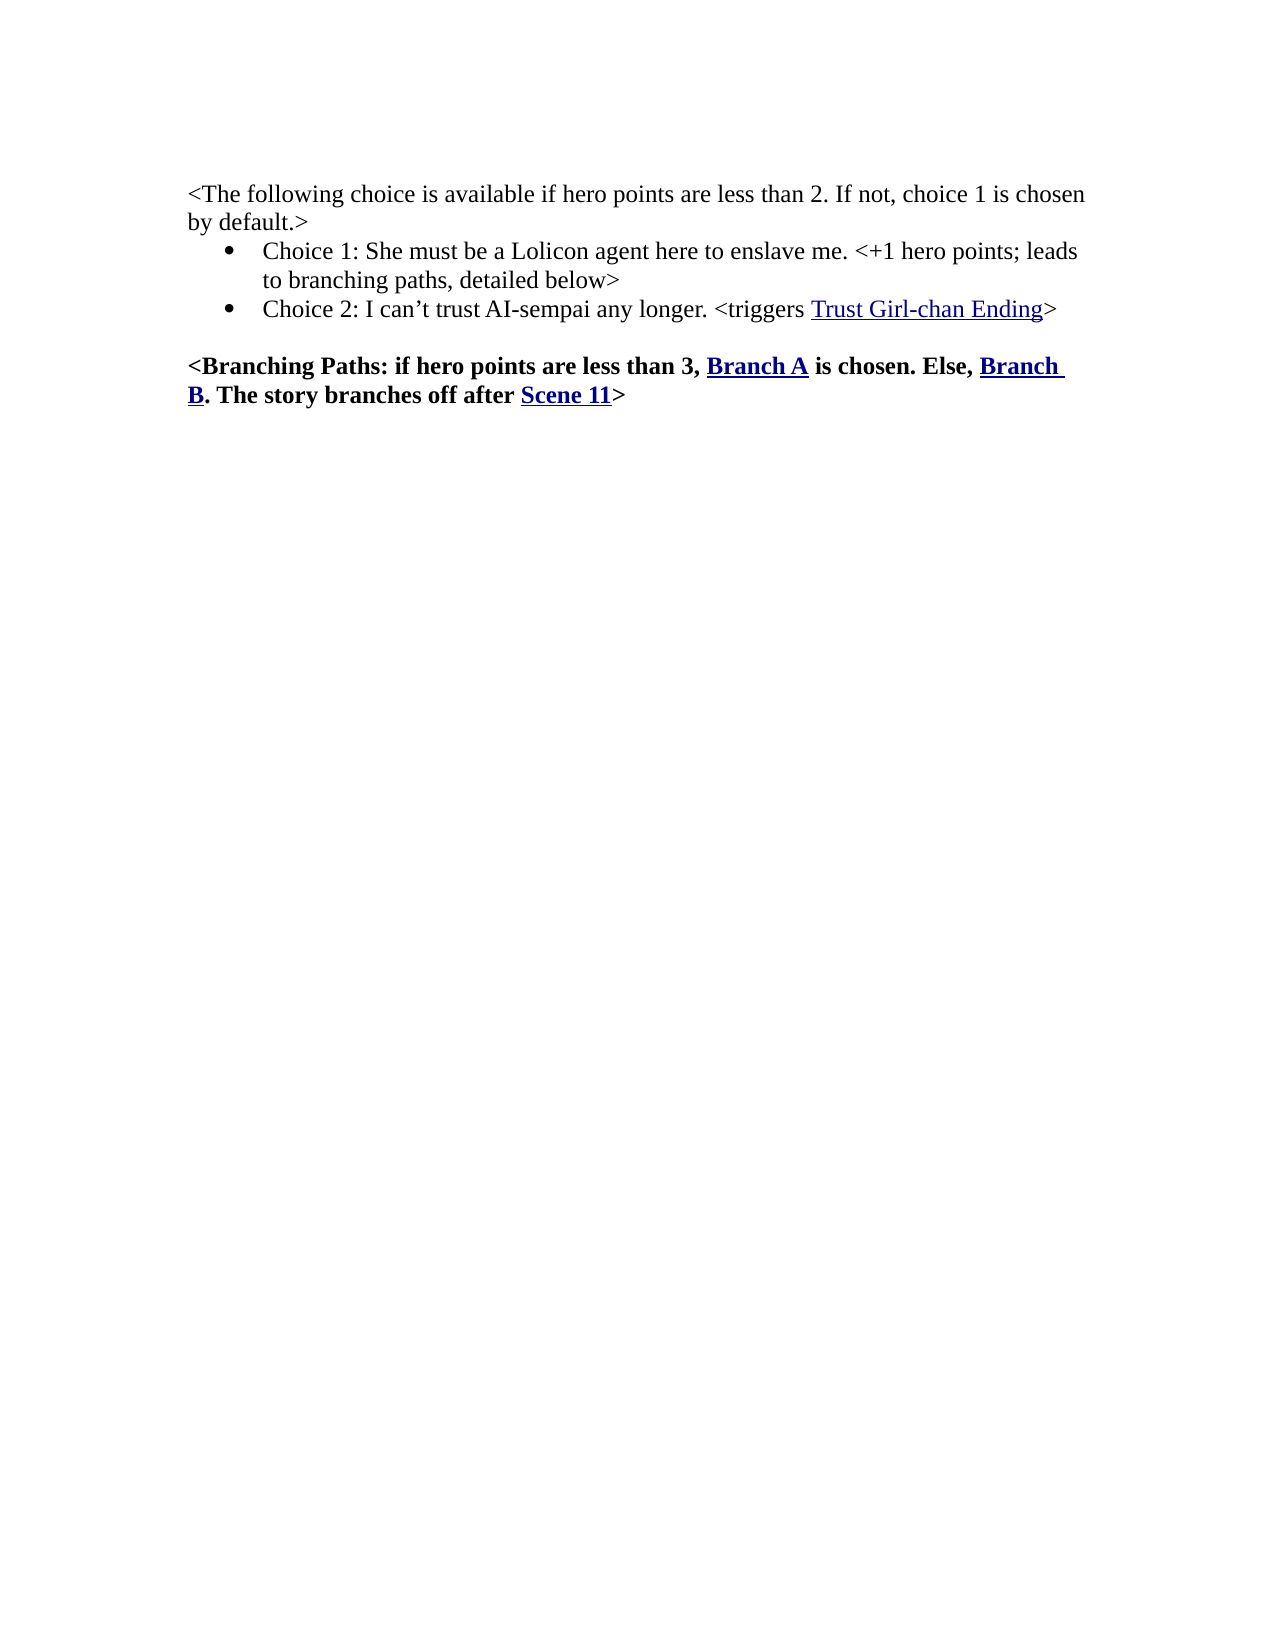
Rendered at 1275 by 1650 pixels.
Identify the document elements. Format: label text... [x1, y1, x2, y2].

list Choice 2: I can’t trust AI-sempai any longer. <triggers Trust Girl-chan Ending> [225, 294, 1087, 322]
list Choice 1: She must be a Lolicon agent here to enslave me. <+1 hero points; leads to branching paths, detailed below> [225, 236, 1087, 294]
text <The following choice is available if hero points are less than 2. If not, choice 1 is chosen by default.> [187, 179, 1087, 236]
text <Branching Paths: if hero points are less than 3, Branch A is chosen. Else, Branch B. The story branches off after Scene 11> [187, 351, 1087, 409]
